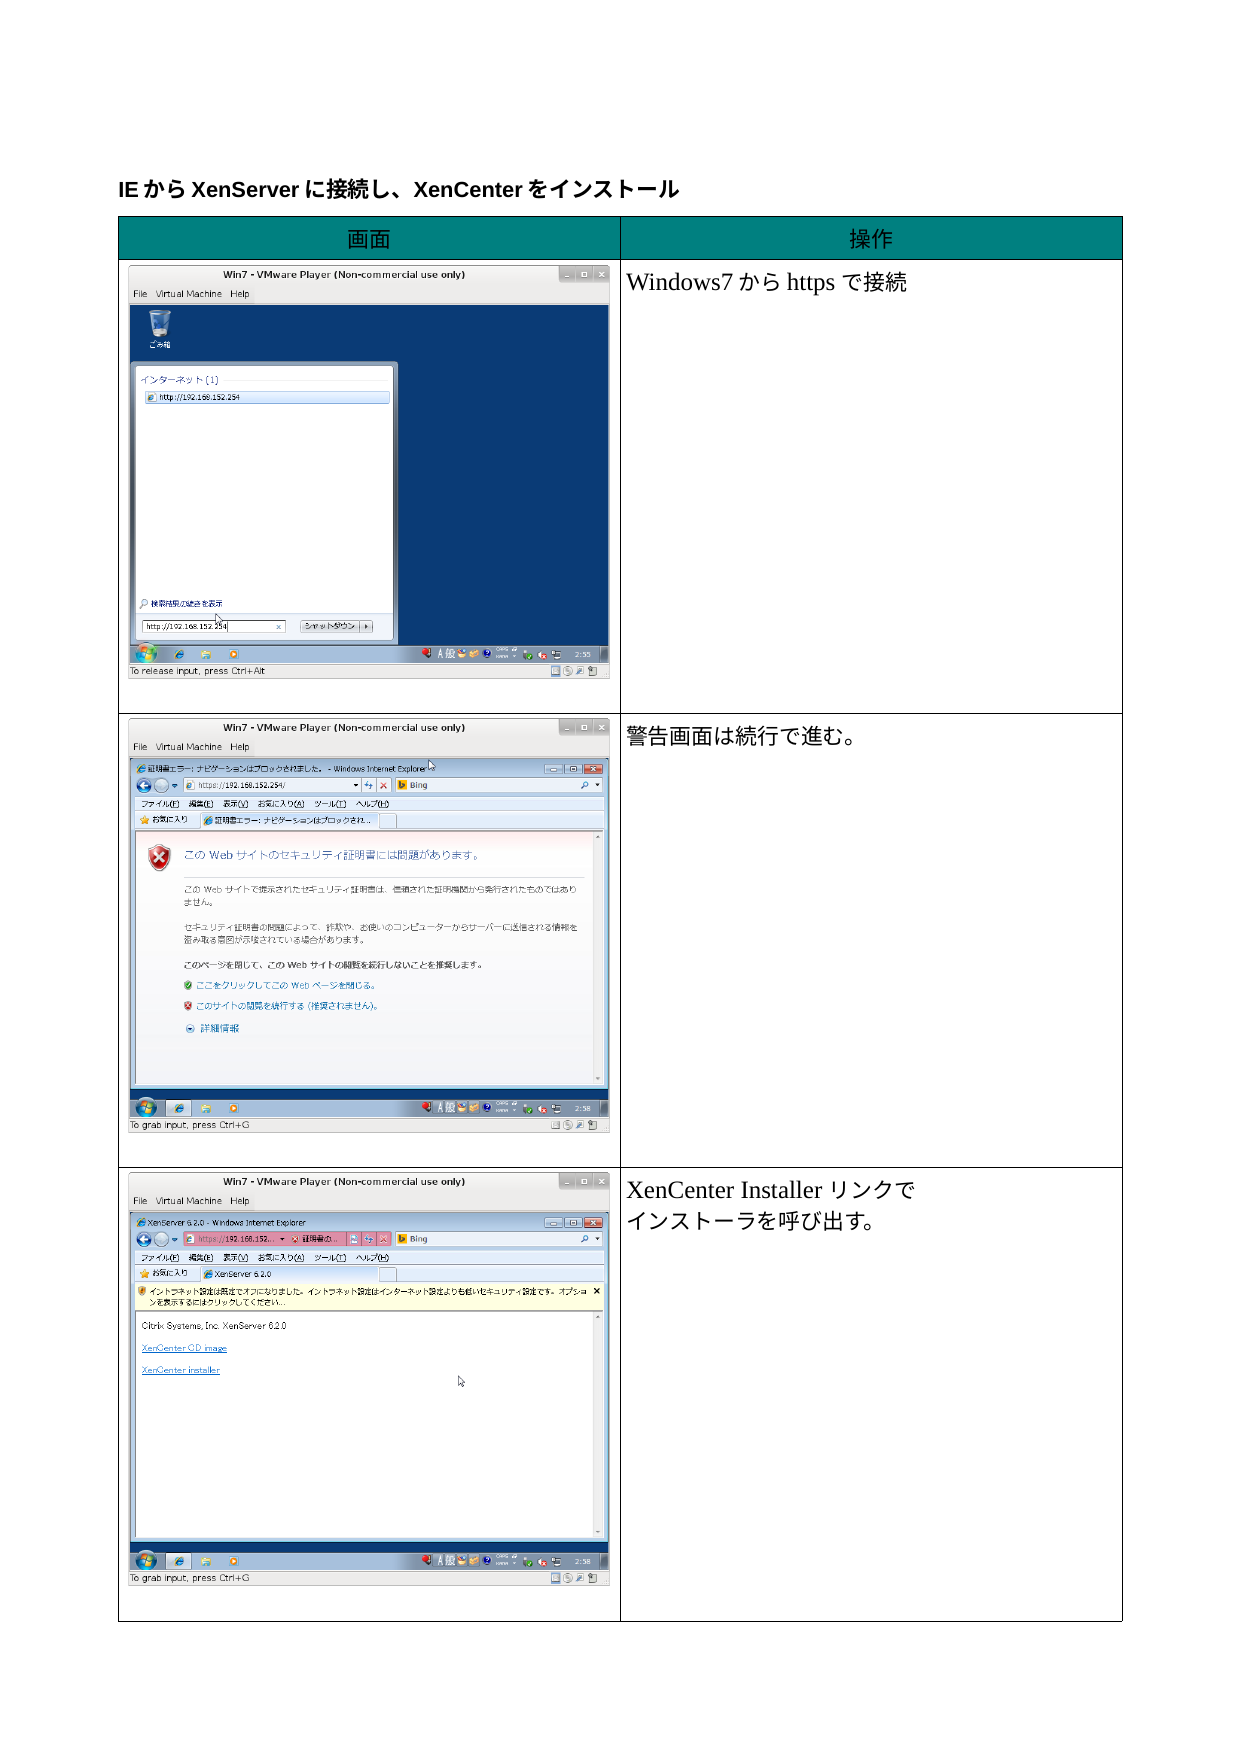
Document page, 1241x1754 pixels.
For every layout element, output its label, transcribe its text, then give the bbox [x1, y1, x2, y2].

picture [128, 265, 610, 679]
table_cell [119, 260, 620, 678]
table_cell [119, 714, 620, 1167]
picture [128, 718, 610, 1133]
table_header 画面 [119, 217, 620, 259]
table_header 操作 [621, 217, 1122, 259]
table_cell [119, 679, 620, 713]
table_cell [119, 1168, 620, 1621]
table_cell 警告画面は続行で進む。 [621, 714, 1122, 1167]
subtitle IEからXenServerに接続し、XenCenterをインストール [118, 172, 1122, 203]
picture [128, 1172, 610, 1586]
table_cell Windows7から https で接続 [621, 260, 1122, 713]
table_cell XenCenter Installer リンクで インストーラを呼び出す。 [621, 1168, 1122, 1621]
